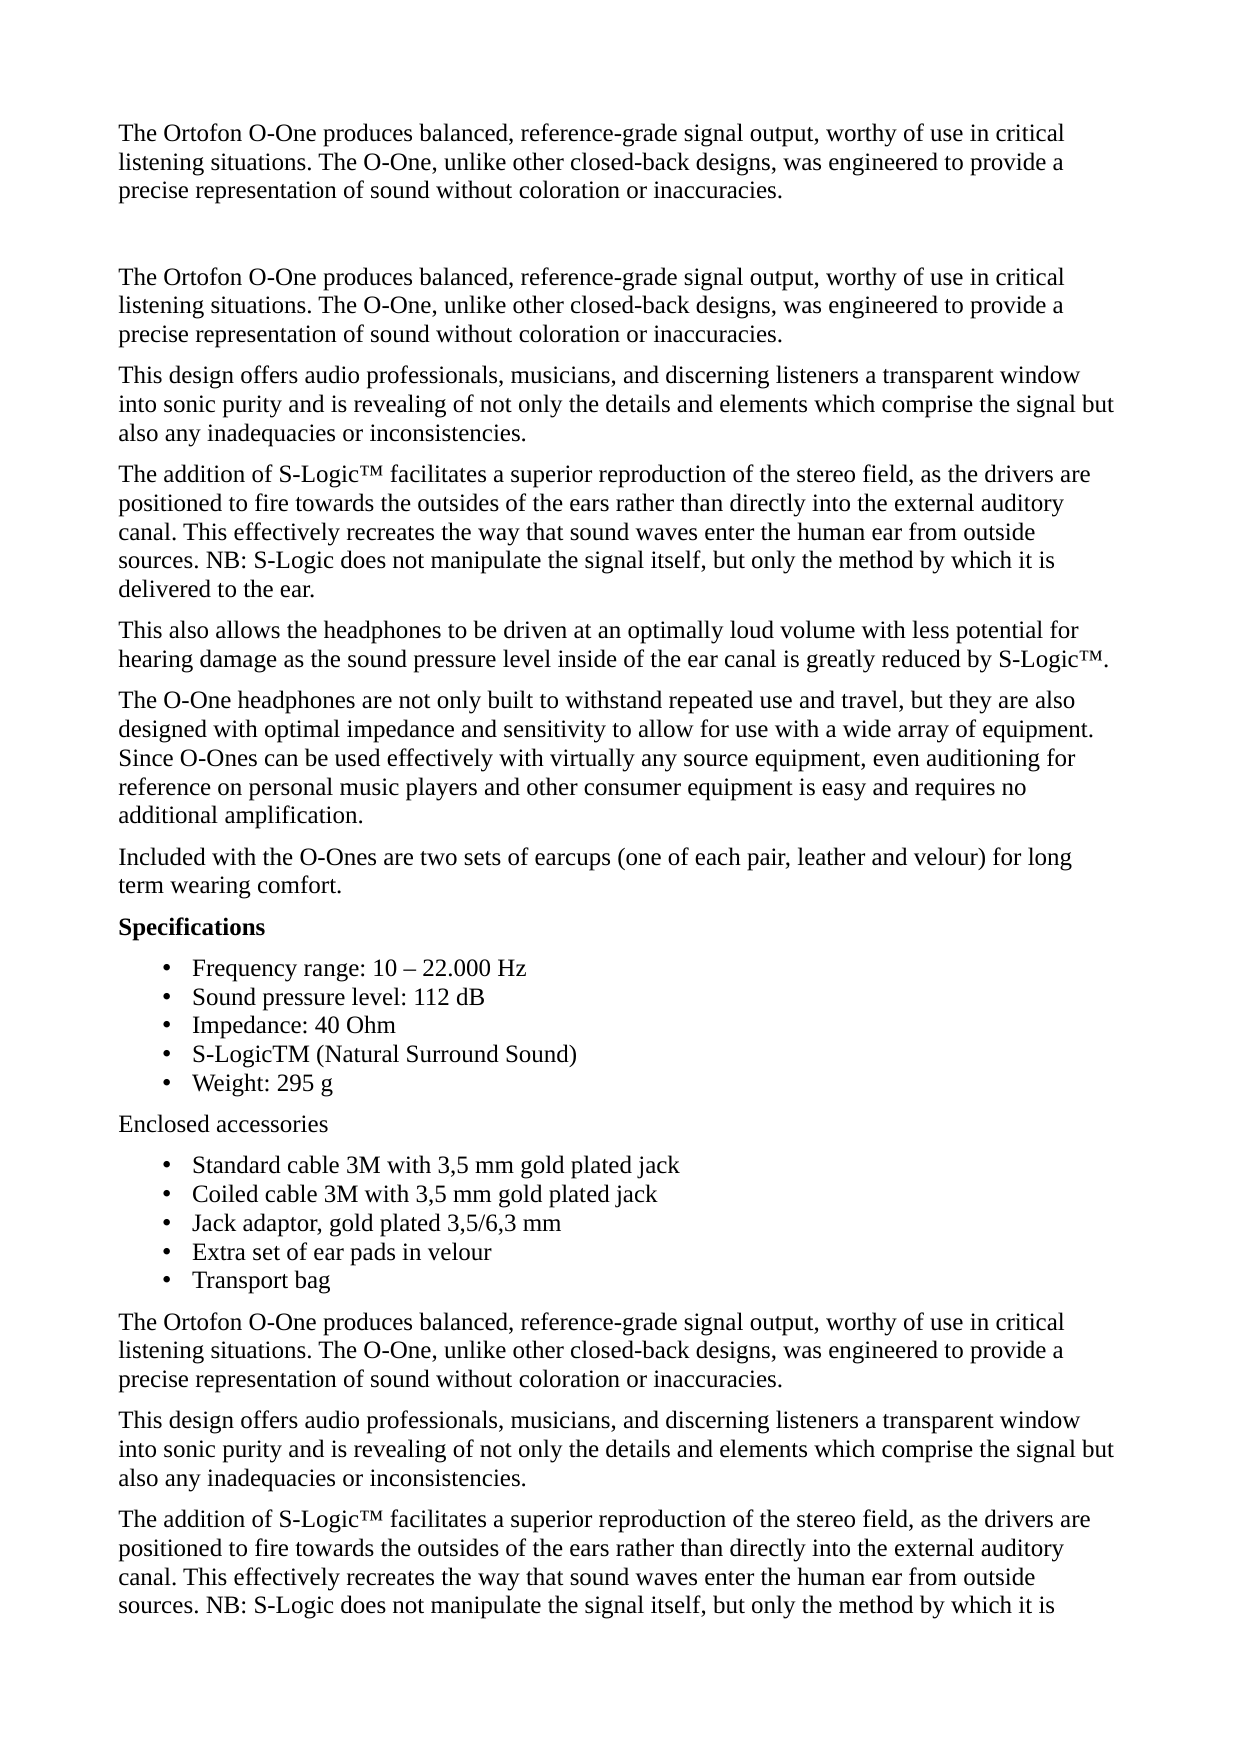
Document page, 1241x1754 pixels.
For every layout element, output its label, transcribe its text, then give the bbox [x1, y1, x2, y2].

text Included with the O-Ones are two sets of earcups (one of each pair, leather and velour) for long term wearing comfort. [118, 842, 1122, 899]
text This also allows the headphones to be driven at an optimally loud volume with less potential for hearing damage as the sound pressure level inside of the ear canal is greatly reduced by S-Logic™. [118, 616, 1122, 673]
text The Ortofon O-One produces balanced, reference-grade signal output, worthy of use in critical listening situations. The O-One, unlike other closed-back designs, was engineered to provide a precise representation of sound without coloration or inaccuracies. [118, 262, 1122, 348]
text The Ortofon O-One produces balanced, reference-grade signal output, worthy of use in critical listening situations. The O-One, unlike other closed-back designs, was engineered to provide a precise representation of sound without coloration or inaccuracies. [118, 1307, 1122, 1393]
text This design offers audio professionals, musicians, and discerning listeners a transparent window into sonic purity and is revealing of not only the details and elements which comprise the signal but also any inadequacies or inconsistencies. [118, 1406, 1122, 1492]
text The Ortofon O-One produces balanced, reference-grade signal output, worthy of use in critical listening situations. The O-One, unlike other closed-back designs, was engineered to provide a precise representation of sound without coloration or inaccuracies. [118, 118, 1122, 204]
text The addition of S-Logic™ facilitates a superior reproduction of the stereo field, as the drivers are positioned to fire towards the outsides of the ears rather than directly into the external auditory canal. This effectively recreates the way that sound waves enter the human ear from outside sources. NB: S-Logic does not manipulate the signal itself, but only the method by which it is [118, 1504, 1122, 1619]
list Sound pressure level: 112 dB [162, 982, 1122, 1011]
text The addition of S-Logic™ facilitates a superior reproduction of the stereo field, as the drivers are positioned to fire towards the outsides of the ears rather than directly into the external auditory canal. This effectively recreates the way that sound waves enter the human ear from outside sources. NB: S-Logic does not manipulate the signal itself, but only the method by which it is delivered to the ear. [118, 459, 1122, 603]
list Frequency range: 10 – 22.000 Hz [162, 953, 1122, 982]
text Specifications [118, 912, 1122, 941]
list Jack adaptor, gold plated 3,5/6,3 mm [162, 1208, 1122, 1237]
list Impedance: 40 Ohm [162, 1011, 1122, 1039]
text Enclosed accessories [118, 1109, 1122, 1138]
list Extra set of ear pads in velour [162, 1237, 1122, 1266]
list Weight: 295 g [162, 1068, 1122, 1097]
list Transport bag [162, 1266, 1122, 1294]
list Standard cable 3M with 3,5 mm gold plated jack [162, 1151, 1122, 1179]
list S-LogicTM (Natural Surround Sound) [162, 1039, 1122, 1068]
list Coiled cable 3M with 3,5 mm gold plated jack [162, 1179, 1122, 1208]
text This design offers audio professionals, musicians, and discerning listeners a transparent window into sonic purity and is revealing of not only the details and elements which comprise the signal but also any inadequacies or inconsistencies. [118, 361, 1122, 447]
text The O-One headphones are not only built to withstand repeated use and travel, but they are also designed with optimal impedance and sensitivity to allow for use with a wide array of equipment. Since O-Ones can be used effectively with virtually any source equipment, even auditioning for reference on personal music players and other consumer equipment is easy and requires no additional amplification. [118, 686, 1122, 829]
